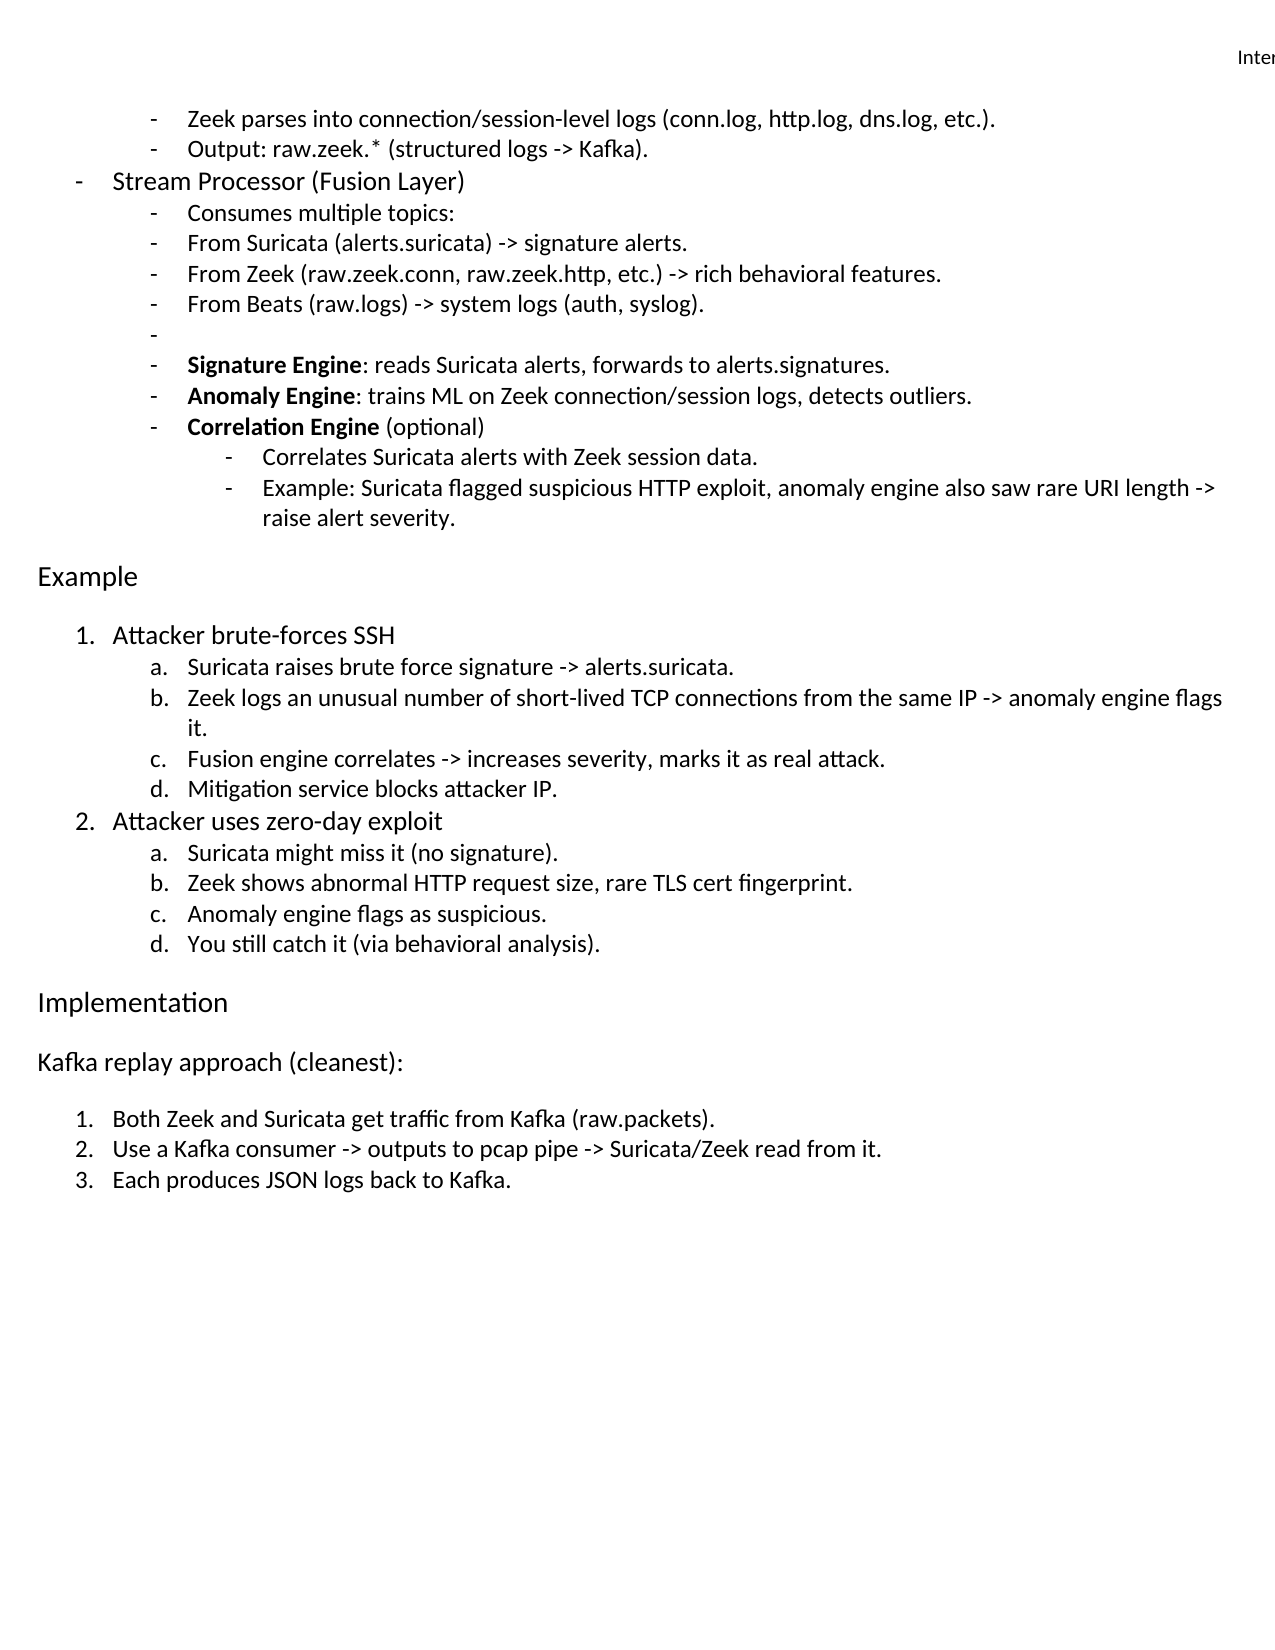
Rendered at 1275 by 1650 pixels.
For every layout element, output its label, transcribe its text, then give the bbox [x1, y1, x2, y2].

list Use a Kafka consumer -> outputs to pcap pipe -> Suricata/Zeek read from it. [75, 1133, 1237, 1164]
list Both Zeek and Suricata get traffic from Kafka (raw.packets). [75, 1103, 1237, 1133]
list From Beats (raw.logs) -> system logs (auth, syslog). [150, 289, 1237, 319]
list Output: raw.zeek.* (structured logs -> Kafka). [150, 133, 1237, 164]
list Consumes multiple topics: [150, 197, 1237, 228]
list Signature Engine: reads Suricata alerts, forwards to alerts.signatures. [150, 350, 1237, 380]
text Kafka replay approach (cleanest): [37, 1045, 1237, 1078]
list You still catch it (via behavioral analysis). [150, 929, 1237, 959]
list Mitigation service blocks attacker IP. [150, 773, 1237, 804]
list From Suricata (alerts.suricata) -> signature alerts. [150, 228, 1237, 258]
list Attacker uses zero-day exploit [75, 804, 1237, 837]
list Zeek shows abnormal HTTP request size, rare TLS cert fingerprint. [150, 868, 1237, 898]
list Anomaly engine flags as suspicious. [150, 898, 1237, 929]
list Suricata might miss it (no signature). [150, 837, 1237, 868]
list Correlates Suricata alerts with Zeek session data. [225, 441, 1237, 472]
list Attacker brute-forces SSH [75, 618, 1237, 651]
list Suricata raises brute force signature -> alerts.suricata. [150, 651, 1237, 682]
text Example [37, 558, 1237, 593]
list Correlation Engine (optional) [150, 411, 1237, 441]
list Zeek logs an unusual number of short-lived TCP connections from the same IP -> anomaly engine flags it. [150, 682, 1237, 743]
list Stream Processor (Fusion Layer) [75, 164, 1237, 197]
list Each produces JSON logs back to Kafka. [75, 1164, 1237, 1194]
list Example: Suricata flagged suspicious HTTP exploit, anomaly engine also saw rare URI length -> raise alert severity. [225, 472, 1237, 533]
text Implementation [37, 984, 1237, 1020]
list Zeek parses into connection/session-level logs (conn.log, http.log, dns.log, etc.). [150, 103, 1237, 133]
list From Zeek (raw.zeek.conn, raw.zeek.http, etc.) -> rich behavioral features. [150, 258, 1237, 289]
list Anomaly Engine: trains ML on Zeek connection/session logs, detects outliers. [150, 380, 1237, 411]
list Fusion engine correlates -> increases severity, marks it as real attack. [150, 743, 1237, 773]
